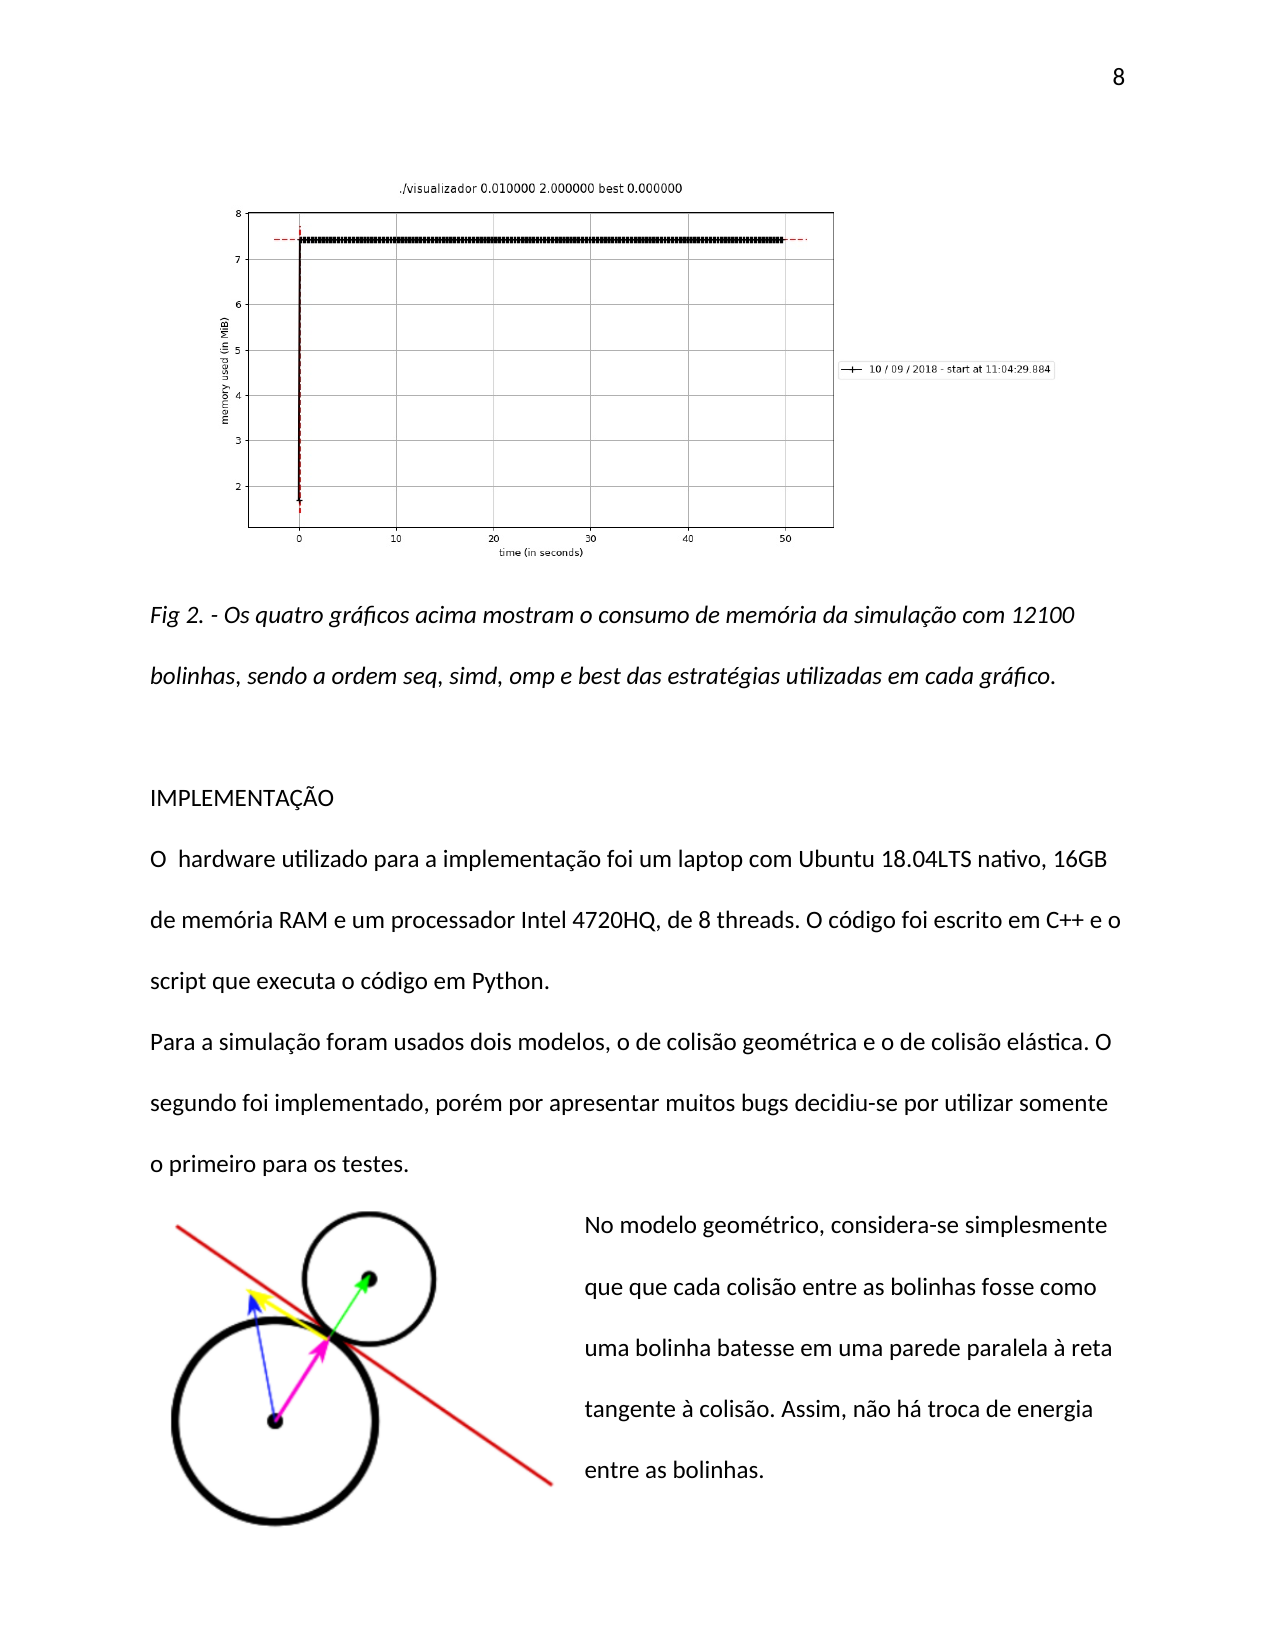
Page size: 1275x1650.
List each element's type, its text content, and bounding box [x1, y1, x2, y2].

picture [150, 150, 1125, 569]
text Para a simulação foram usados dois modelos, o de colisão geométrica e o de colisão elástica. O segundo foi implementado, porém por apresentar muitos bugs decidiu-se por utilizar somente o primeiro para os testes. [150, 1027, 1125, 1179]
text No modelo geométrico, considera-se simplesmente que que cada colisão entre as bolinhas fosse como uma bolinha batesse em uma parede paralela à reta tangente à colisão. Assim, não há troca de energia entre as bolinhas. [566, 1210, 1125, 1484]
text IMPLEMENTAÇÃO [150, 782, 1125, 813]
picture [153, 1207, 566, 1536]
text O hardware utilizado para a implementação foi um laptop com Ubuntu 18.04LTS nativo, 16GB de memória RAM e um processador Intel 4720HQ, de 8 threads. O código foi escrito em C++ e o script que executa o código em Python. [150, 843, 1125, 996]
text Fig 2. - Os quatro gráficos acima mostram o consumo de memória da simulação com 12100 bolinhas, sendo a ordem seq, simd, omp e best das estratégias utilizadas em cada gráfico. [150, 599, 1125, 691]
